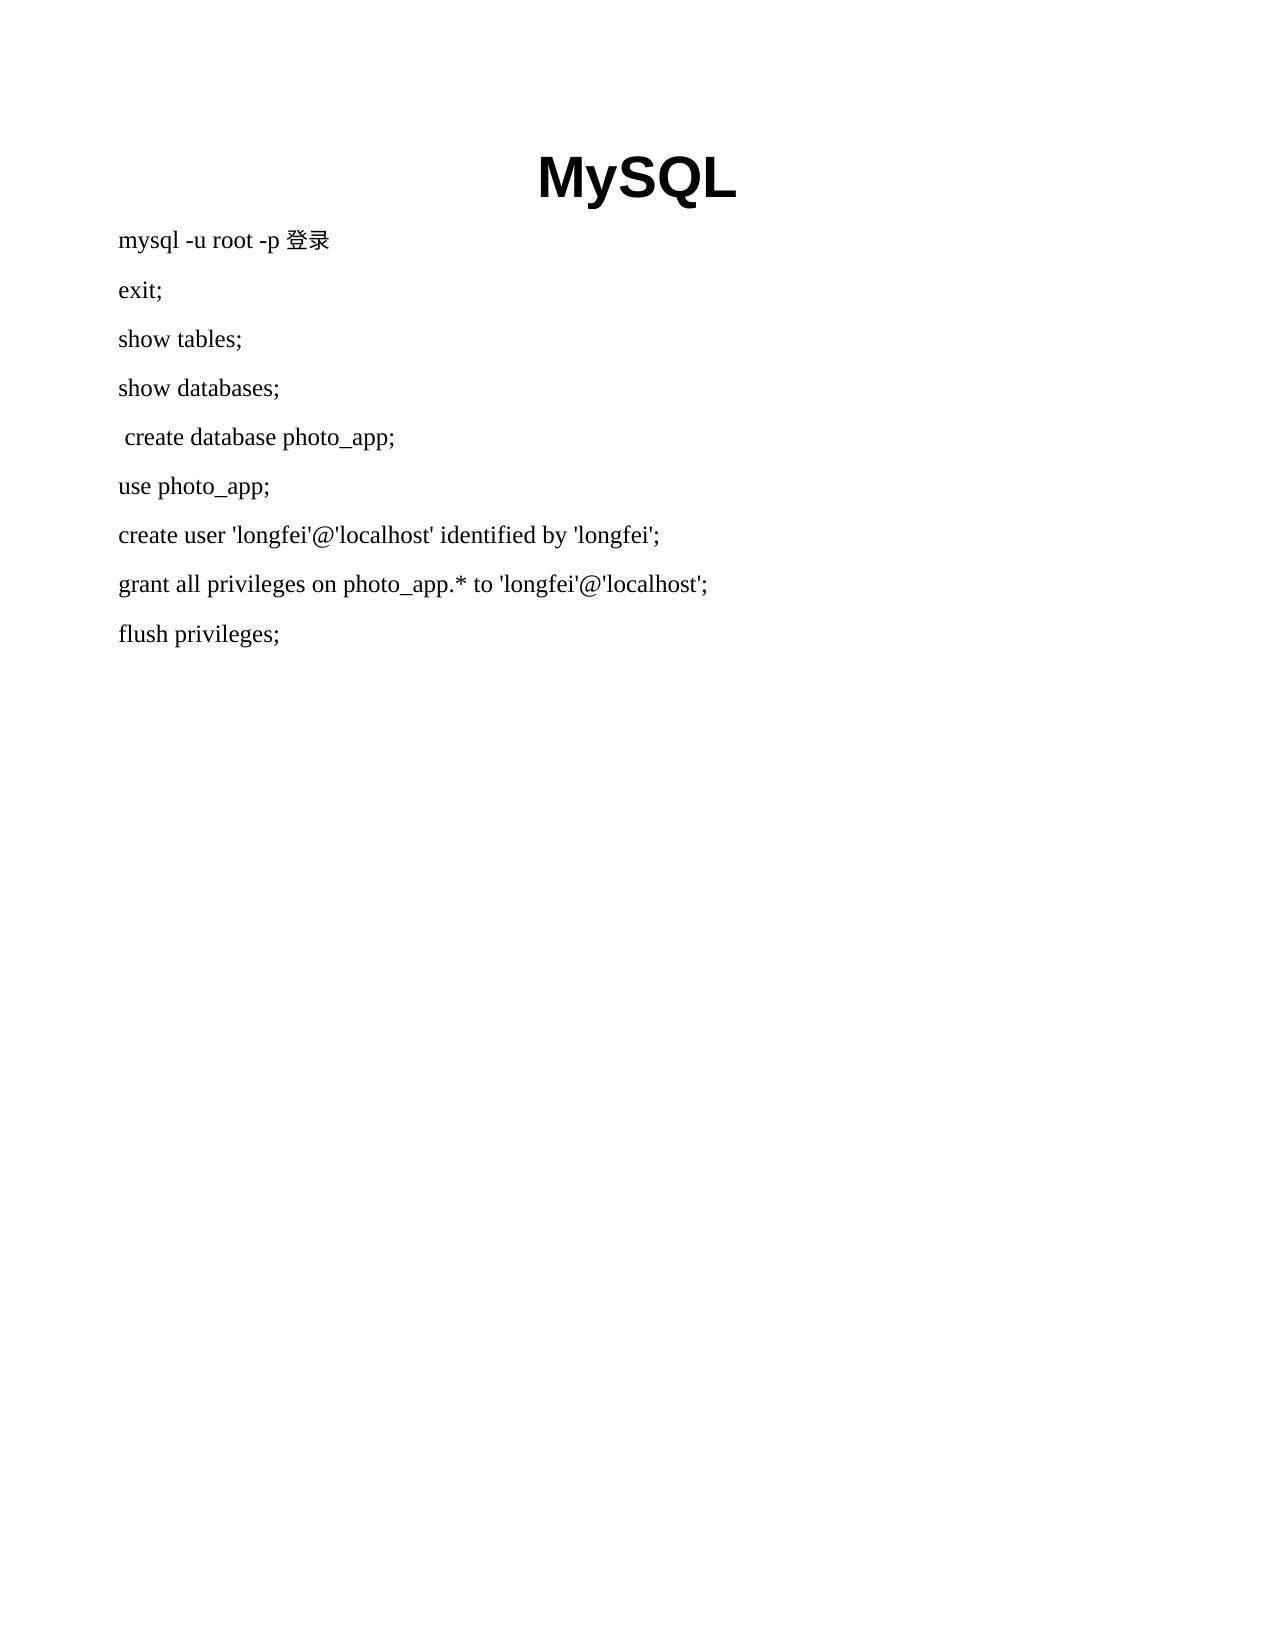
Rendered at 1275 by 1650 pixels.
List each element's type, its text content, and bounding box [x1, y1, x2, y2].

text grant all privileges on photo_app.* to 'longfei'@'localhost'; [118, 569, 1157, 598]
text flush privileges; [118, 619, 1157, 647]
text show databases; [118, 373, 1157, 402]
text create user 'longfei'@'localhost' identified by 'longfei'; [118, 521, 1157, 549]
text show tables; [118, 324, 1157, 353]
text mysql -u root -p 登录 [118, 223, 1157, 254]
text use photo_app; [118, 471, 1157, 500]
text create database photo_app; [118, 422, 1157, 451]
text exit; [118, 275, 1157, 304]
title MySQL [118, 143, 1157, 210]
